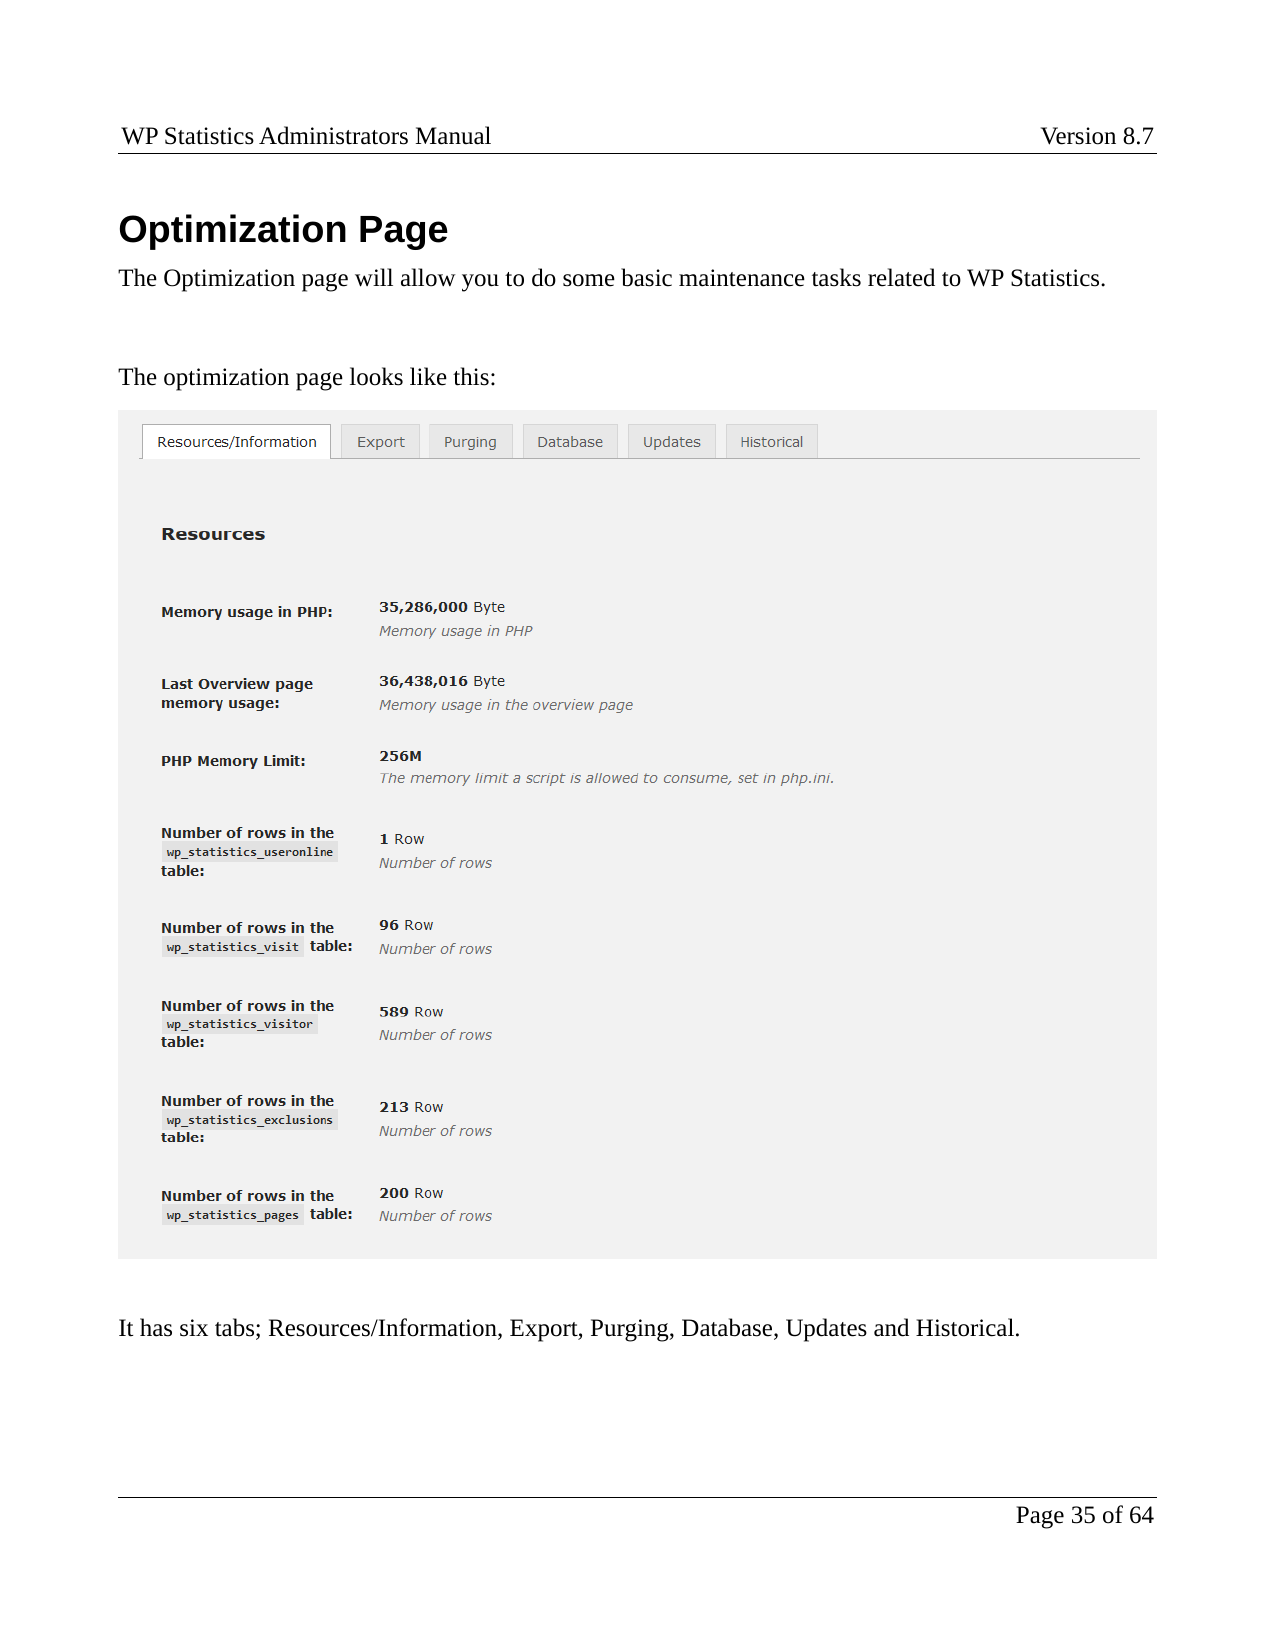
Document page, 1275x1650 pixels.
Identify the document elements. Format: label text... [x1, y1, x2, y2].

text The Optimization page will allow you to do some basic maintenance tasks related to WP Statistics. [118, 263, 1157, 292]
text It has six tabs; Resources/Information, Export, Purging, Database, Updates and Historical. [118, 1313, 1157, 1342]
text The optimization page looks like this: [118, 362, 1157, 390]
subtitle Optimization Page [118, 207, 1157, 251]
picture [118, 410, 1157, 1259]
